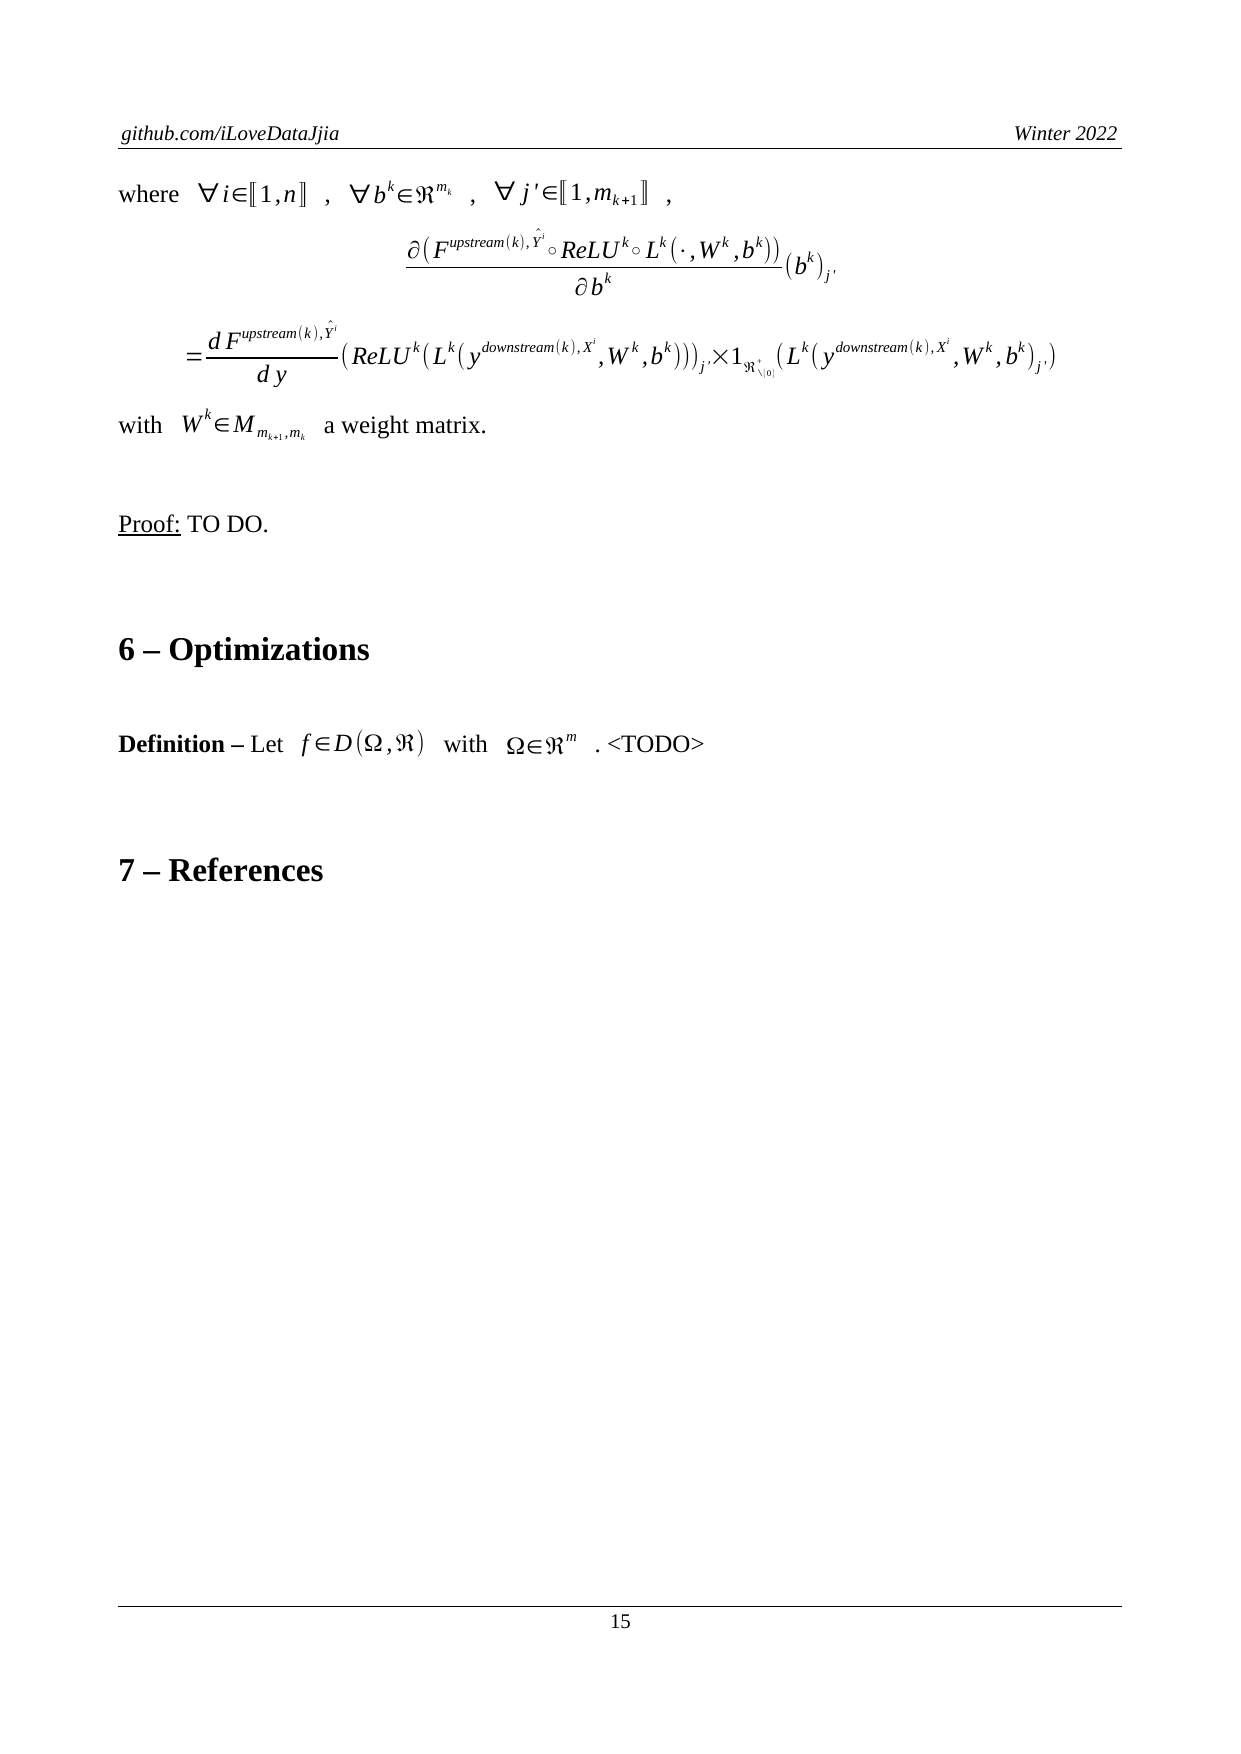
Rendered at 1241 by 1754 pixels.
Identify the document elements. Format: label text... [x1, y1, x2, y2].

subtitle 6 – Optimizations [118, 629, 1122, 668]
text witha weight matrix. [118, 406, 1122, 443]
text Definition – Letwith. <TODO> [118, 728, 1122, 759]
subtitle 7 – References [118, 851, 1122, 889]
text where,,, [118, 178, 1122, 209]
text Proof: TO DO. [118, 509, 1122, 538]
